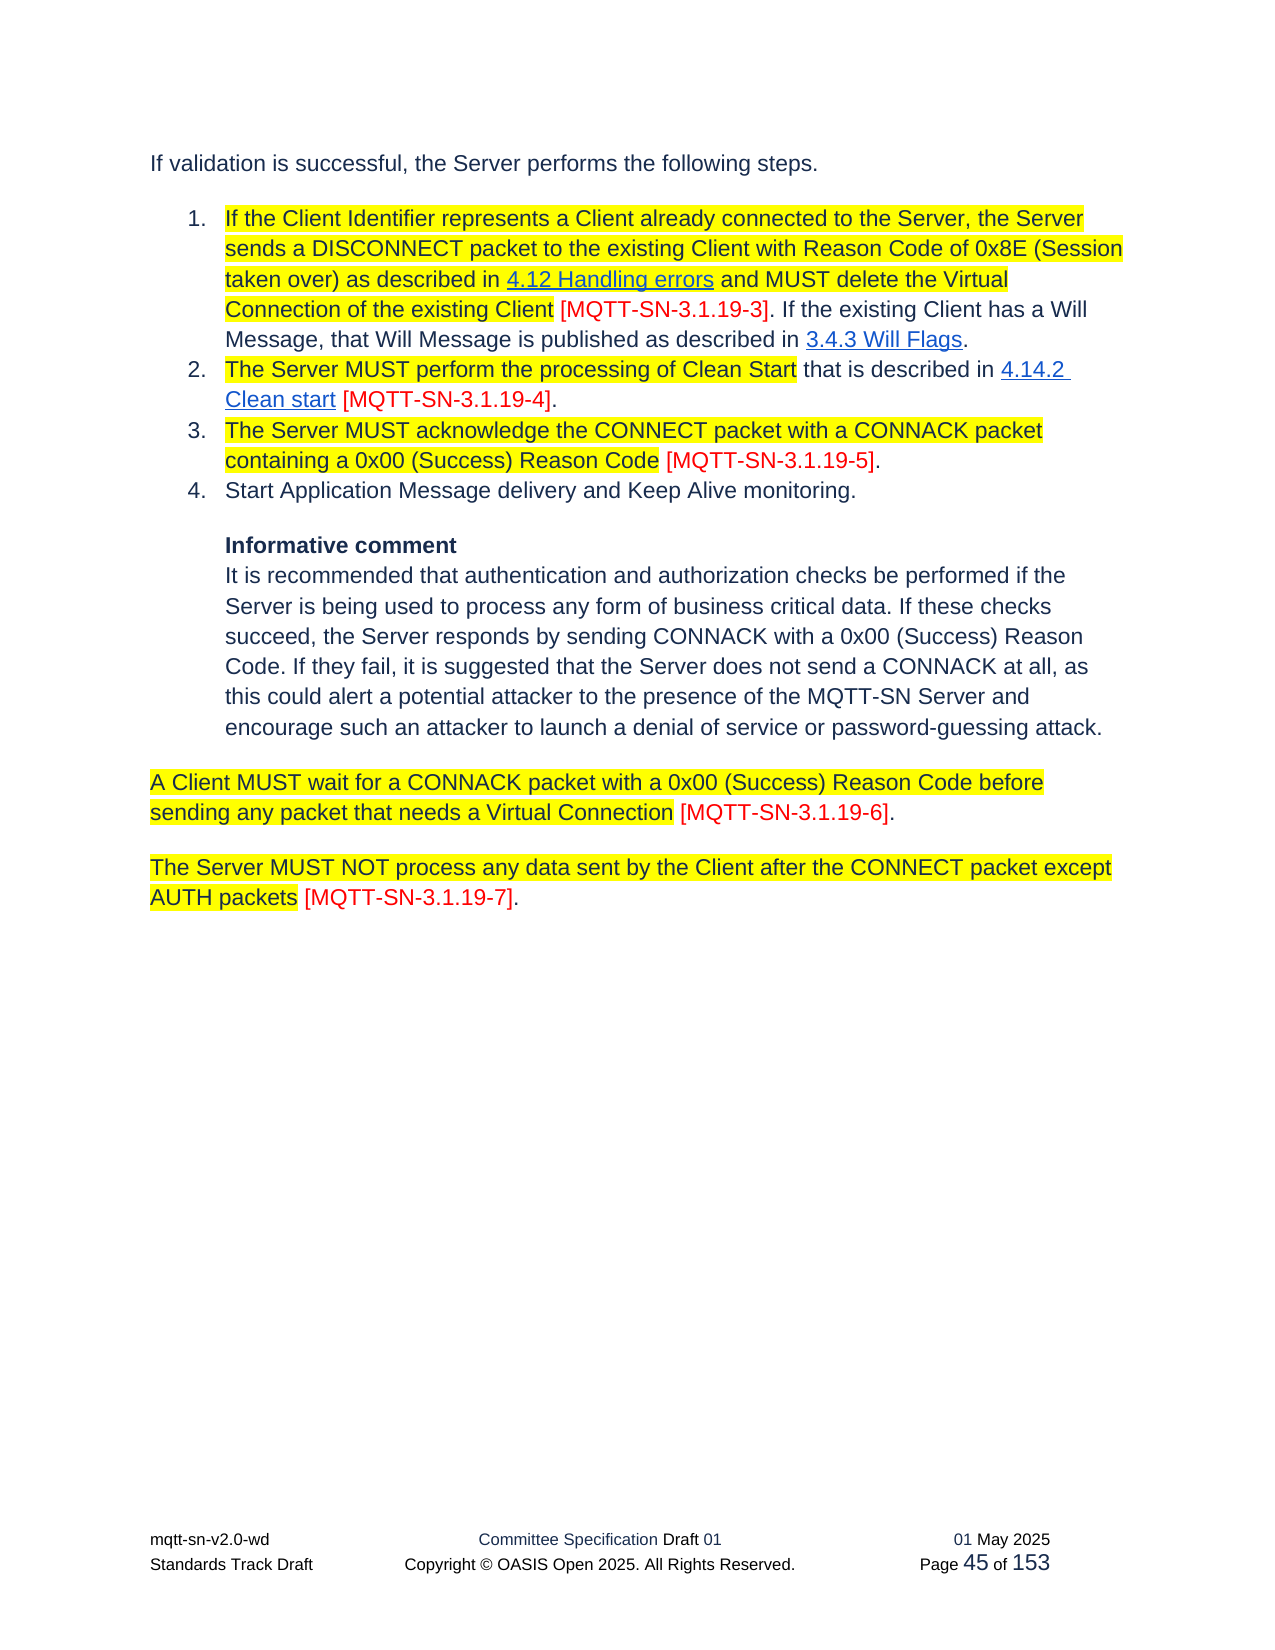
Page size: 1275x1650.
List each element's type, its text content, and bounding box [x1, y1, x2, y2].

list The Server MUST acknowledge the CONNECT packet with a CONNACK packet containing a 0x00 (Success) Reason Code [MQTT-SN-3.1.19-5]. [187, 417, 1125, 473]
text The Server MUST NOT process any data sent by the Client after the CONNECT packet except AUTH packets [MQTT-SN-3.1.19-7]. [150, 854, 1125, 911]
list Start Application Message delivery and Keep Alive monitoring. [187, 477, 1125, 503]
text If validation is successful, the Server performs the following steps. [150, 150, 1125, 176]
text Informative comment [225, 532, 1125, 559]
text It is recommended that authentication and authorization checks be performed if the Server is being used to process any form of business critical data. If these checks succeed, the Server responds by sending CONNACK with a 0x00 (Success) Reason Code. If they fail, it is suggested that the Server does not send a CONNACK at all, as this could alert a potential attacker to the presence of the MQTT-SN Server and encourage such an attacker to launch a denial of service or password-guessing attack. [225, 562, 1125, 740]
list The Server MUST perform the processing of Clean Start that is described in 4.14.2 Clean start [MQTT-SN-3.1.19-4]. [187, 356, 1125, 413]
list If the Client Identifier represents a Client already connected to the Server, the Server sends a DISCONNECT packet to the existing Client with Reason Code of 0x8E (Session taken over) as described in 4.12 Handling errors and MUST delete the Virtual Connection of the existing Client [MQTT-SN-3.1.19-3]. If the existing Client has a Will Message, that Will Message is published as described in 3.4.3 Will Flags. [187, 205, 1125, 352]
text A Client MUST wait for a CONNACK packet with a 0x00 (Success) Reason Code before sending any packet that needs a Virtual Connection [MQTT-SN-3.1.19-6]. [150, 769, 1125, 825]
